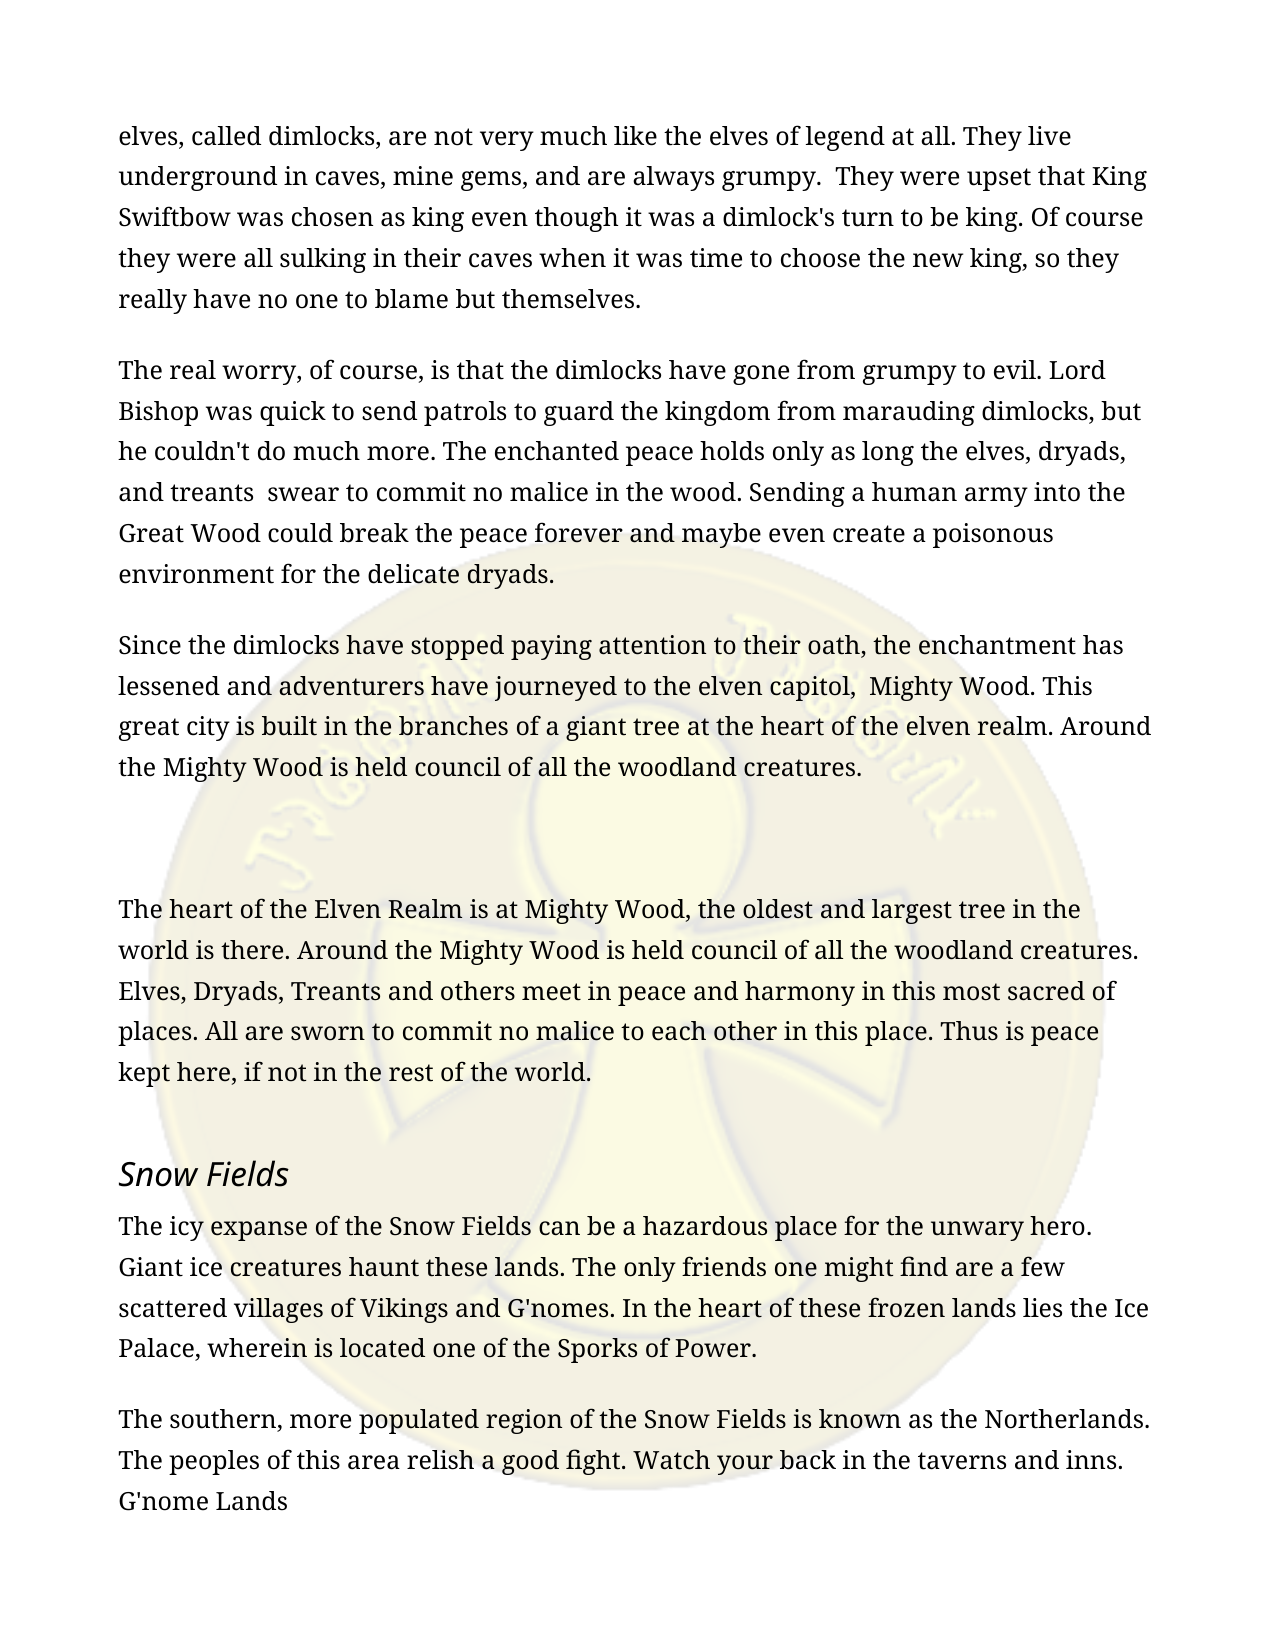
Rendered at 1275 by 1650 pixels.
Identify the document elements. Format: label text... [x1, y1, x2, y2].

text Lelom had a message for Lord Bishop from the elf king, Laureatriel Swiftbow. The enchanted peace of the forest was about to be destroyed by an elf rebellion. The rebel elves, called dimlocks, are not very much like the elves of legend at all. They live underground in caves, mine gems, and are always grumpy. They were upset that King Swiftbow was chosen as king even though it was a dimlock's turn to be king. Of course they were all sulking in their caves when it was time to choose the new king, so they really have no one to blame but themselves. [118, 118, 1157, 316]
text The real worry, of course, is that the dimlocks have gone from grumpy to evil. Lord Bishop was quick to send patrols to guard the kingdom from marauding dimlocks, but he couldn't do much more. The enchanted peace holds only as long the elves, dryads, and treants swear to commit no malice in the wood. Sending a human army into the Great Wood could break the peace forever and maybe even create a poisonous environment for the delicate dryads. [118, 352, 1157, 591]
